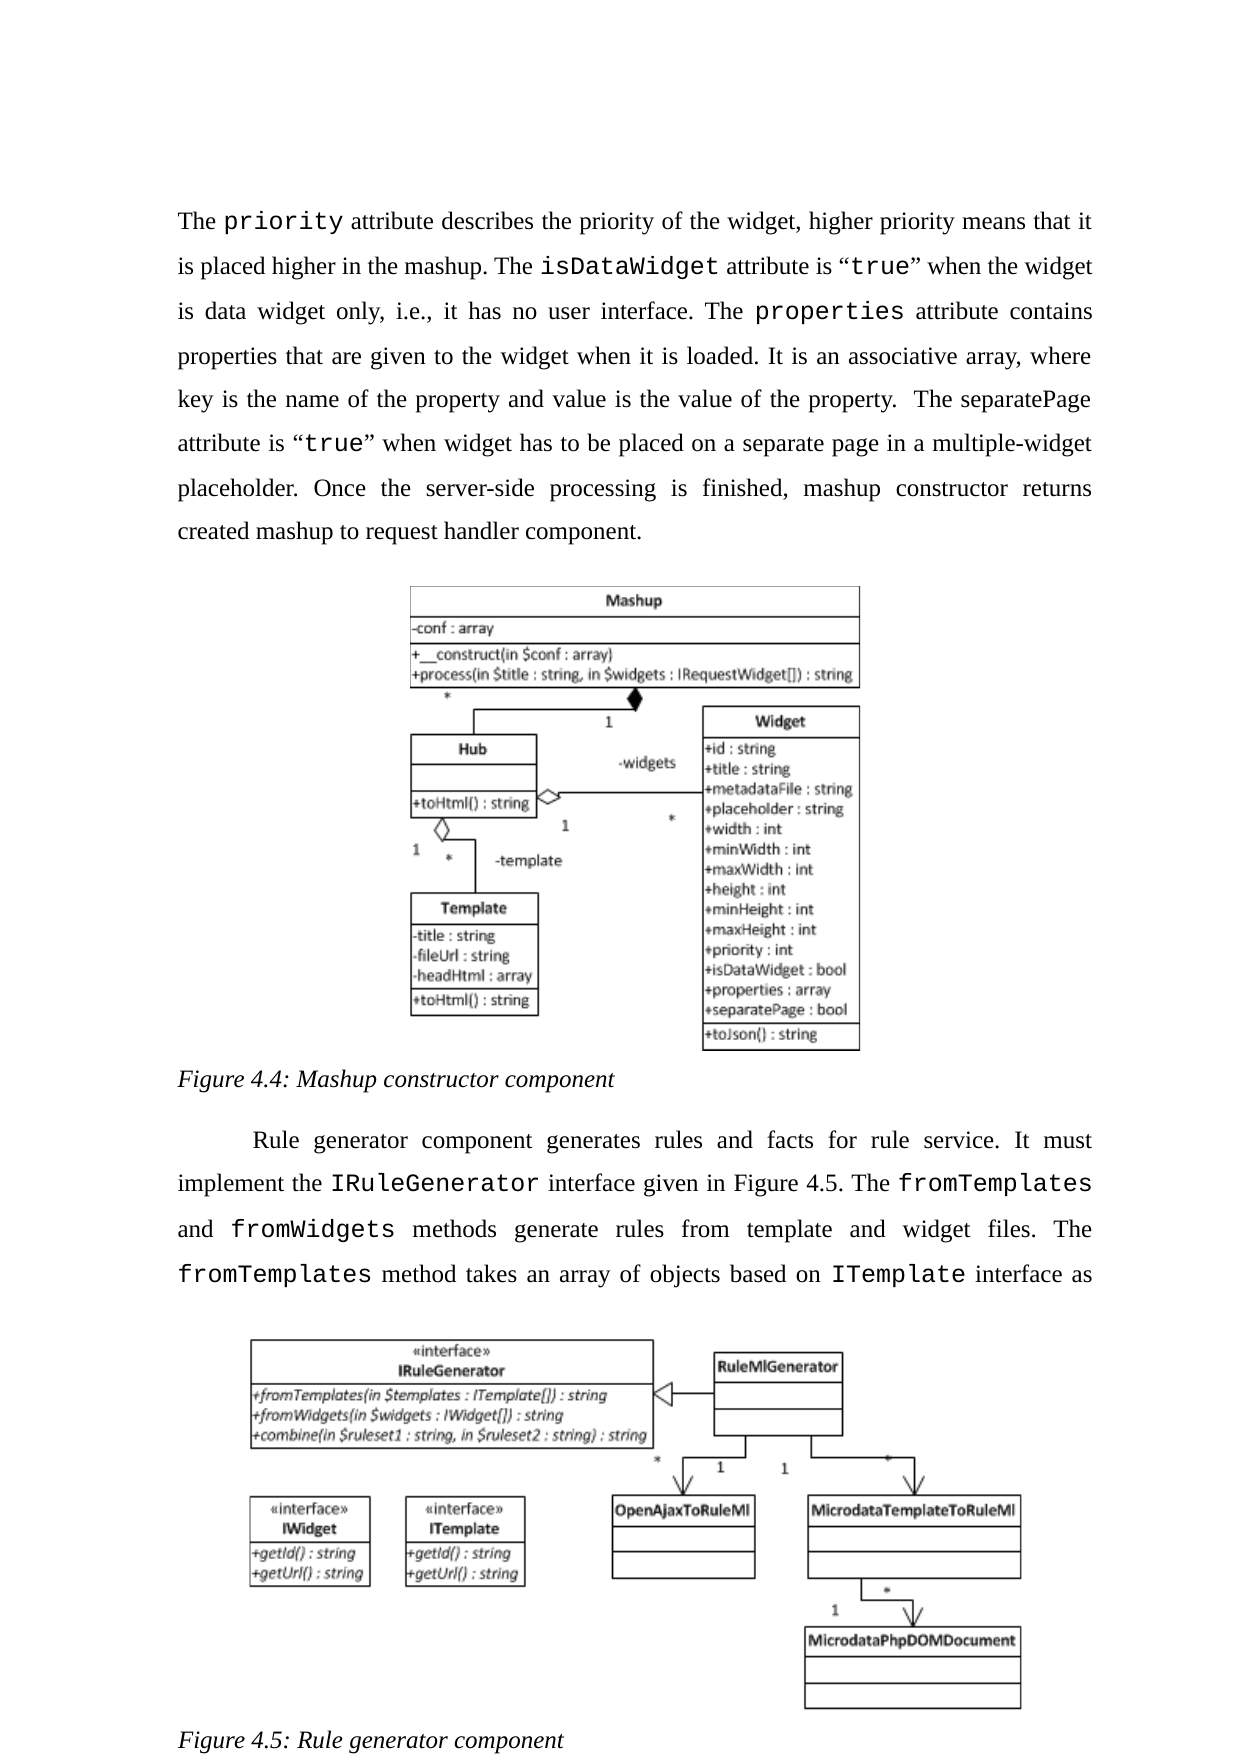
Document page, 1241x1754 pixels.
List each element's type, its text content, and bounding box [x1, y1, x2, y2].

picture [410, 586, 861, 1051]
text The priority attribute describes the priority of the widget, higher priority means that it is placed higher in the mashup. The isDataWidget attribute is “true” when the widget is data widget only, i.e., it has no user interface. The properties attribute contains properties that are given to the widget when it is loaded. It is an associative array, where key is the name of the property and value is the value of the property. The separatePage attribute is “true” when widget has to be placed on a separate page in a multiple-widget placeholder. Once the server-side processing is finished, mashup constructor returns created mashup to request handler component. [177, 206, 1093, 545]
text Figure 4.4: Mashup constructor component [177, 598, 1093, 1093]
text Figure 4.5: Rule generator component [178, 1351, 1093, 1754]
text [177, 559, 1093, 598]
text Rule generator component generates rules and facts for rule service. It must implement the IRuleGenerator interface given in Figure 4.5. The fromTemplates and fromWidgets methods generate rules from template and widget files. The fromTemplates method takes an array of objects based on ITemplate interface as [177, 1093, 1093, 1290]
picture [249, 1338, 1022, 1711]
